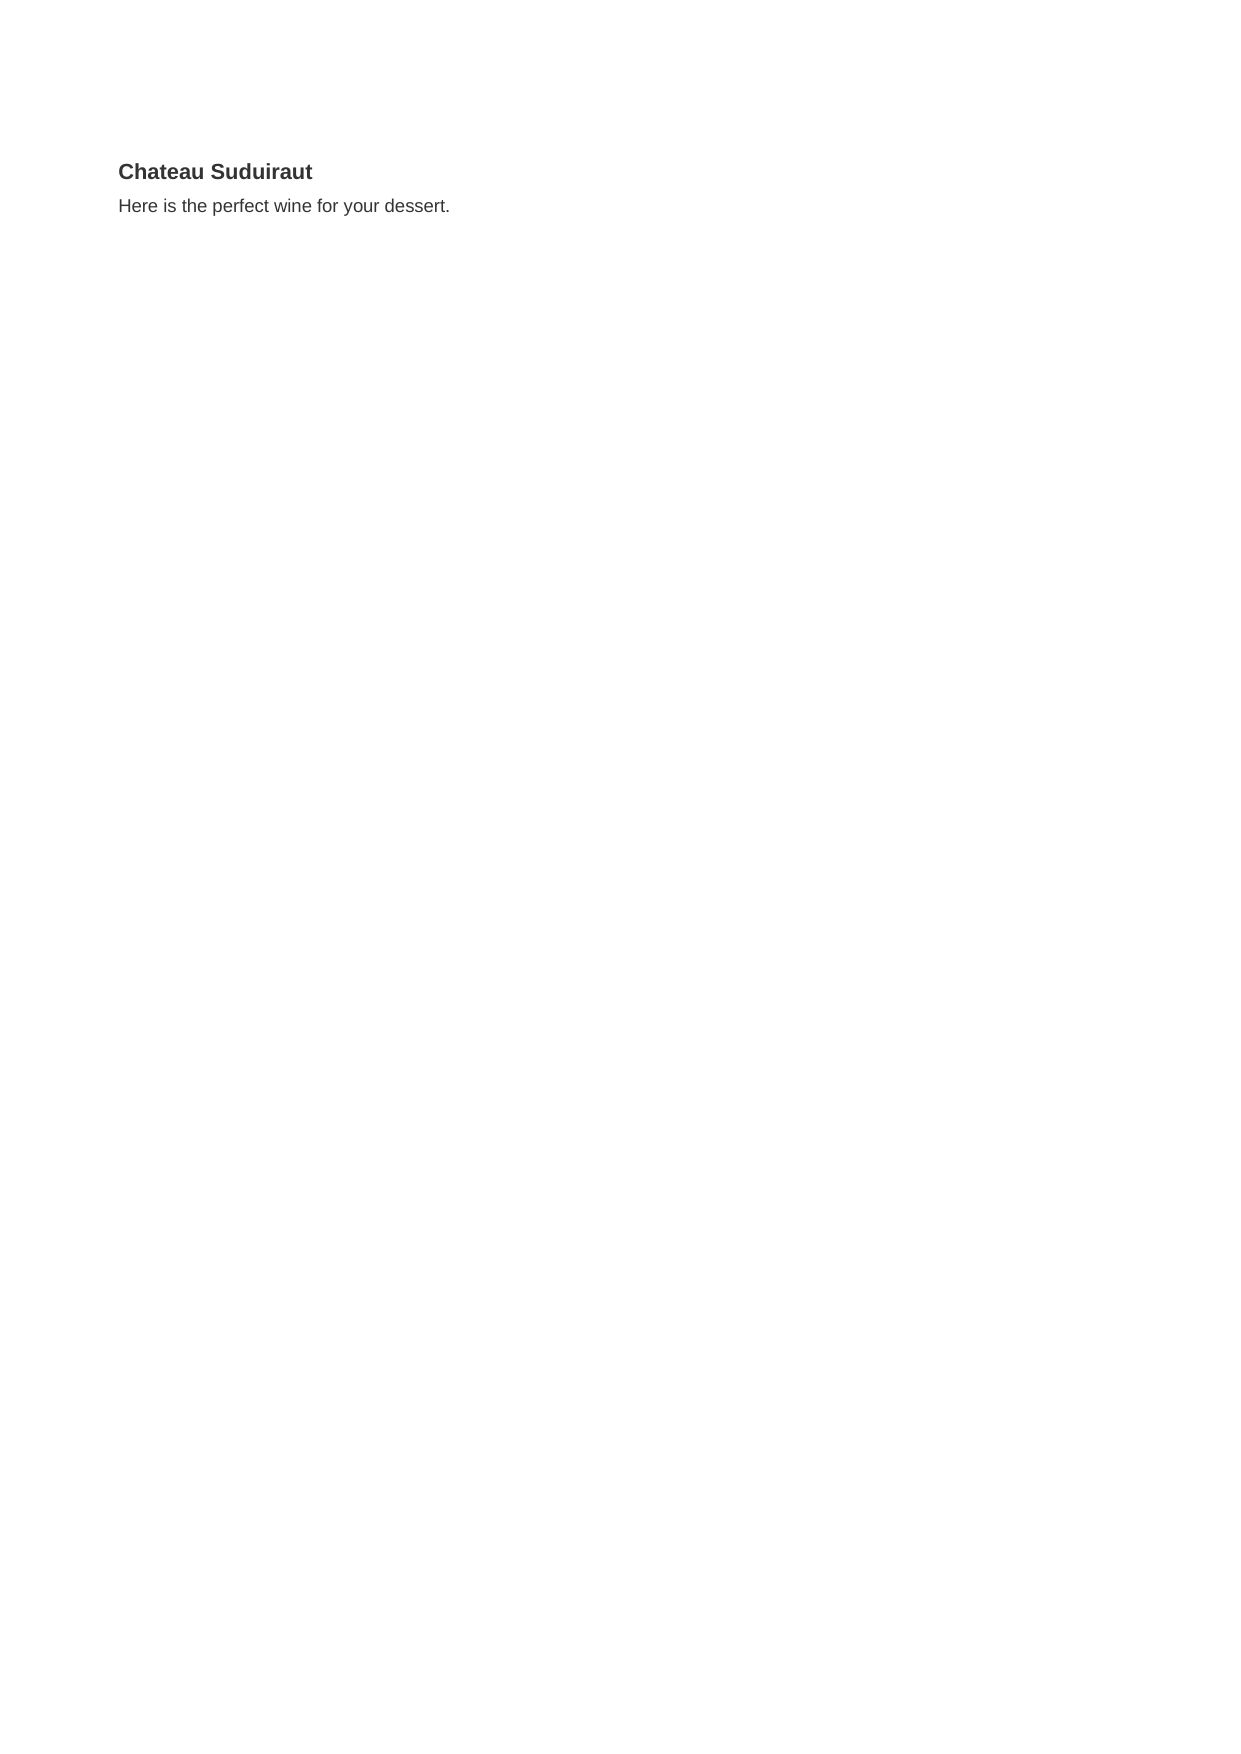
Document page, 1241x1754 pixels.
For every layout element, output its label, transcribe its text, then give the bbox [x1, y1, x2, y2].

text Chateau Suduiraut [118, 151, 1122, 184]
text Here is the perfect wine for your dessert. [118, 184, 1122, 217]
